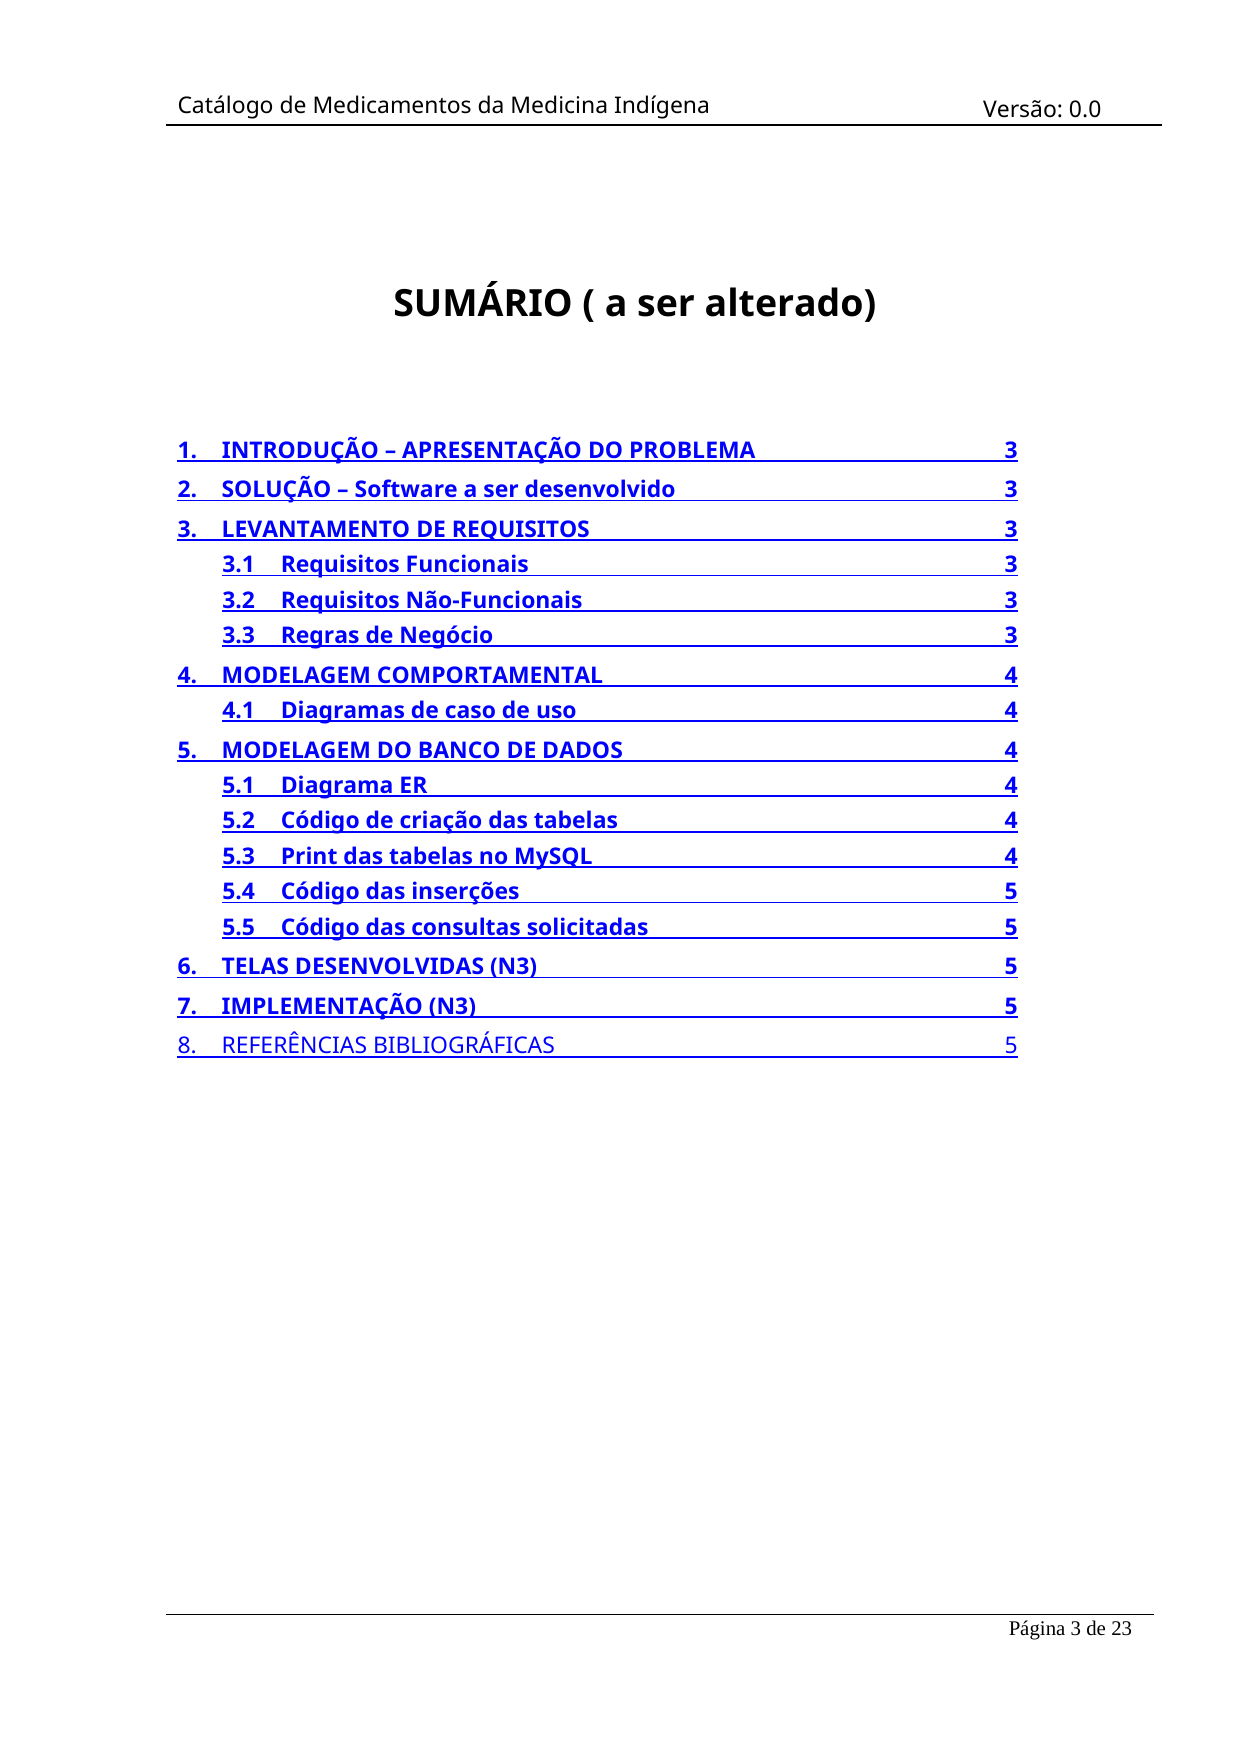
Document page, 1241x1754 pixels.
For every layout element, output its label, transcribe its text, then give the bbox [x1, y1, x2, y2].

text SUMÁRIO ( a ser alterado) [177, 276, 1092, 327]
text 6. TELAS DESENVOLVIDAS (N3) 5 [177, 950, 1017, 977]
text 5.4 Código das inserções 5 [222, 875, 1017, 902]
text 5.1 Diagrama ER 4 [222, 769, 1017, 795]
text 5.3 Print das tabelas no MySQL 4 [222, 840, 1017, 866]
text 5.2 Código de criação das tabelas 4 [222, 804, 1017, 831]
text 3.3 Regras de Negócio 3 [222, 619, 1017, 645]
text 5.5 Código das consultas solicitadas 5 [222, 911, 1017, 937]
text 4. MODELAGEM COMPORTAMENTAL 4 [177, 658, 1017, 685]
text 3.2 Requisitos Não-Funcionais 3 [222, 583, 1017, 610]
text 7. IMPLEMENTAÇÃO (N3) 5 [177, 990, 1017, 1016]
text 5. MODELAGEM DO BANCO DE DADOS 4 [177, 733, 1017, 760]
text 2. SOLUÇÃO – Software a ser desenvolvido 3 [177, 473, 1017, 500]
text 1. INTRODUÇÃO – APRESENTAÇÃO DO PROBLEMA 3 [177, 433, 1017, 460]
text 4.1 Diagramas de caso de uso 4 [222, 694, 1017, 720]
text 3.1 Requisitos Funcionais 3 [222, 548, 1017, 575]
text 8. REFERÊNCIAS BIBLIOGRÁFICAS 5 [177, 1029, 1017, 1056]
text 3. LEVANTAMENTO DE REQUISITOS 3 [177, 513, 1017, 539]
